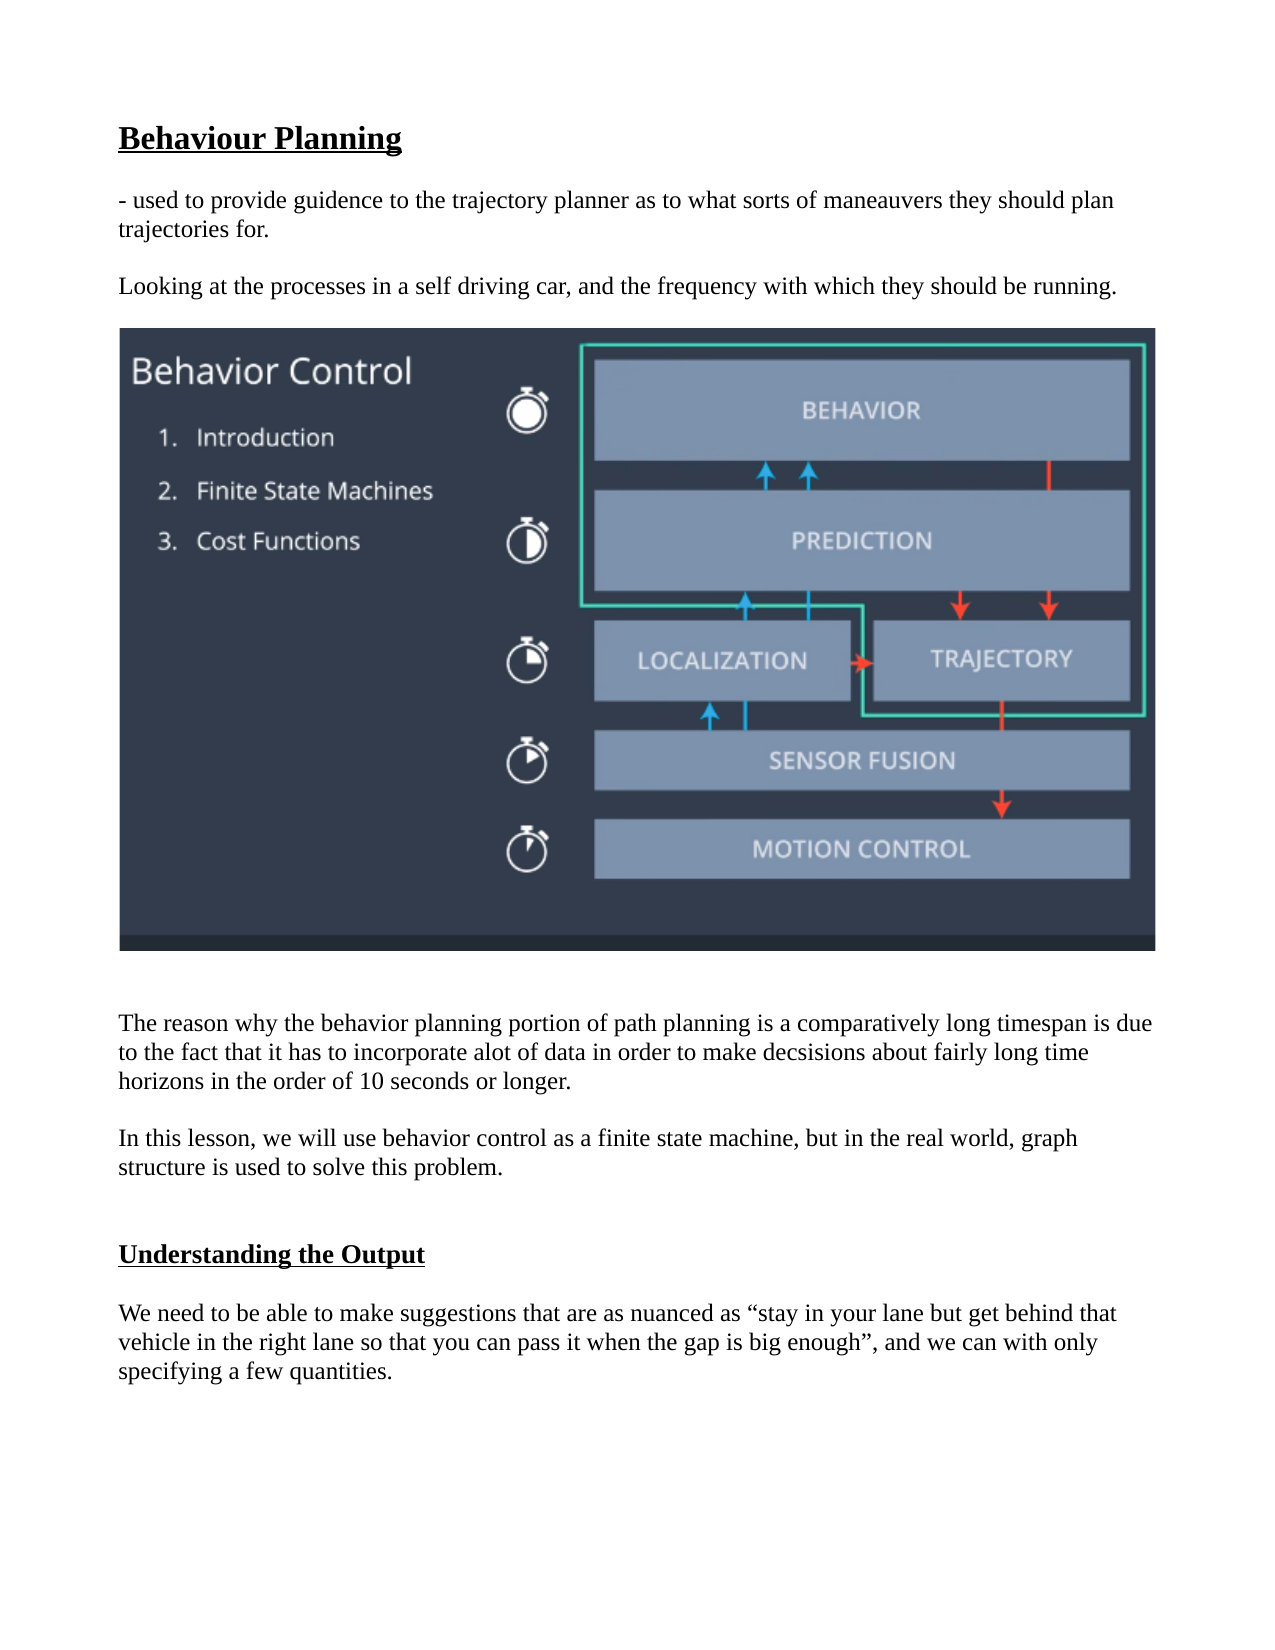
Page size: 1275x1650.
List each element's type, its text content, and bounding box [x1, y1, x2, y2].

text Behaviour Planning [118, 118, 1157, 156]
text In this lesson, we will use behavior control as a finite state machine, but in the real world, graph structure is used to solve this problem. [118, 1123, 1157, 1181]
picture [119, 328, 1156, 951]
text We need to be able to make suggestions that are as nuanced as “stay in your lane but get behind that vehicle in the right lane so that you can pass it when the gap is big enough”, and we can with only specifying a few quantities. [118, 1298, 1157, 1384]
text Understanding the Output [118, 1238, 1157, 1269]
text Looking at the processes in a self driving car, and the frequency with which they should be running. [118, 271, 1157, 300]
text The reason why the behavior planning portion of path planning is a comparatively long timespan is due to the fact that it has to incorporate alot of data in order to make decsisions about fairly long time horizons in the order of 10 seconds or longer. [118, 1008, 1157, 1094]
text - used to provide guidence to the trajectory planner as to what sorts of maneauvers they should plan trajectories for. [118, 185, 1157, 243]
